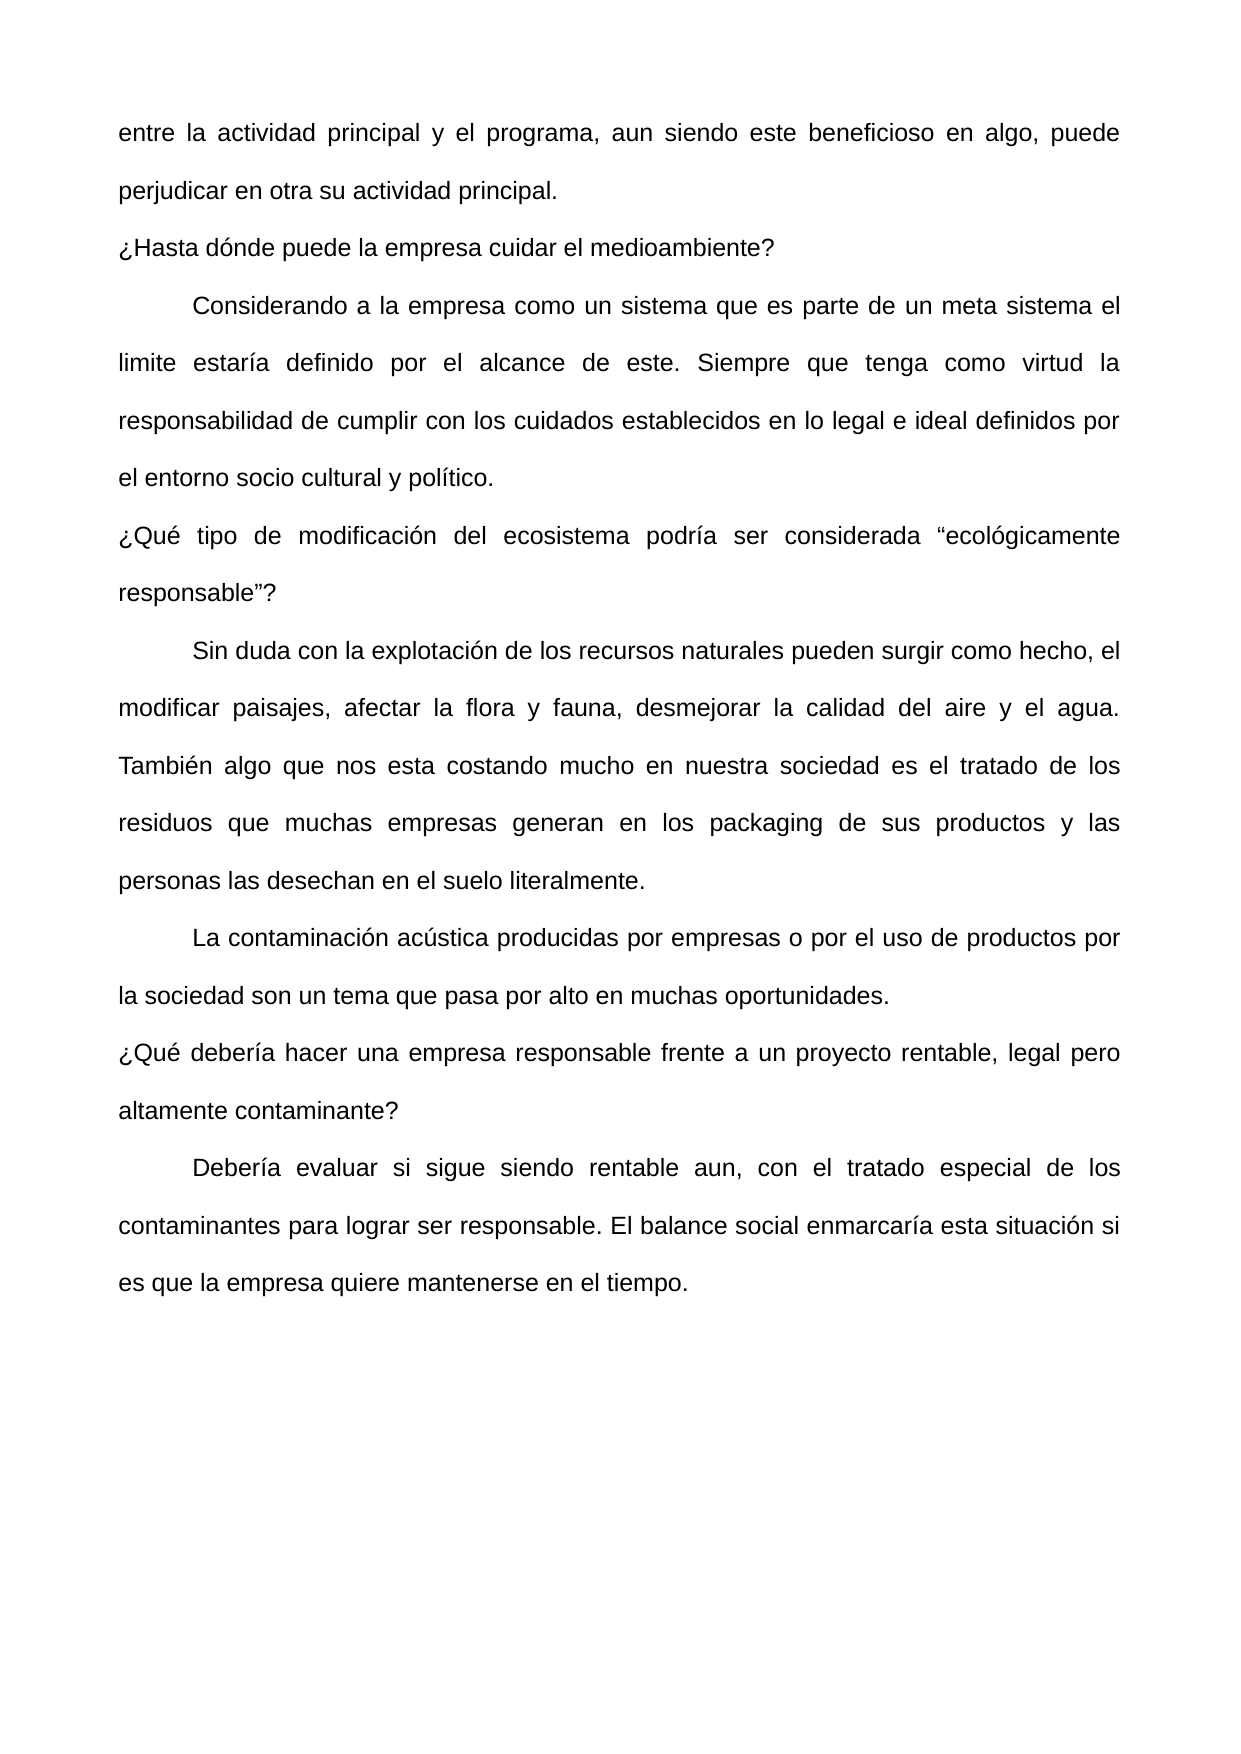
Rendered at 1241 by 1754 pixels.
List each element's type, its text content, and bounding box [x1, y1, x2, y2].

text ¿Qué tipo de modificación del ecosistema podría ser considerada “ecológicamente responsable”? [118, 521, 1122, 607]
text Considerando a la empresa como un sistema que es parte de un meta sistema el limite estaría definido por el alcance de este. Siempre que tenga como virtud la responsabilidad de cumplir con los cuidados establecidos en lo legal e ideal definidos por el entorno socio cultural y político. [118, 291, 1122, 492]
text La contaminación acústica producidas por empresas o por el uso de productos por la sociedad son un tema que pasa por alto en muchas oportunidades. [118, 923, 1122, 1009]
text ¿Qué debería hacer una empresa responsable frente a un proyecto rentable, legal pero altamente contaminante? [118, 1038, 1122, 1124]
text entre la actividad principal y el programa, aun siendo este beneficioso en algo, puede perjudicar en otra su actividad principal. [118, 118, 1122, 204]
text Debería evaluar si sigue siendo rentable aun, con el tratado especial de los contaminantes para lograr ser responsable. El balance social enmarcaría esta situación si es que la empresa quiere mantenerse en el tiempo. [118, 1153, 1122, 1297]
text Sin duda con la explotación de los recursos naturales pueden surgir como hecho, el modificar paisajes, afectar la flora y fauna, desmejorar la calidad del aire y el agua. También algo que nos esta costando mucho en nuestra sociedad es el tratado de los residuos que muchas empresas generan en los packaging de sus productos y las personas las desechan en el suelo literalmente. [118, 636, 1122, 894]
text ¿Hasta dónde puede la empresa cuidar el medioambiente? [118, 233, 1122, 262]
